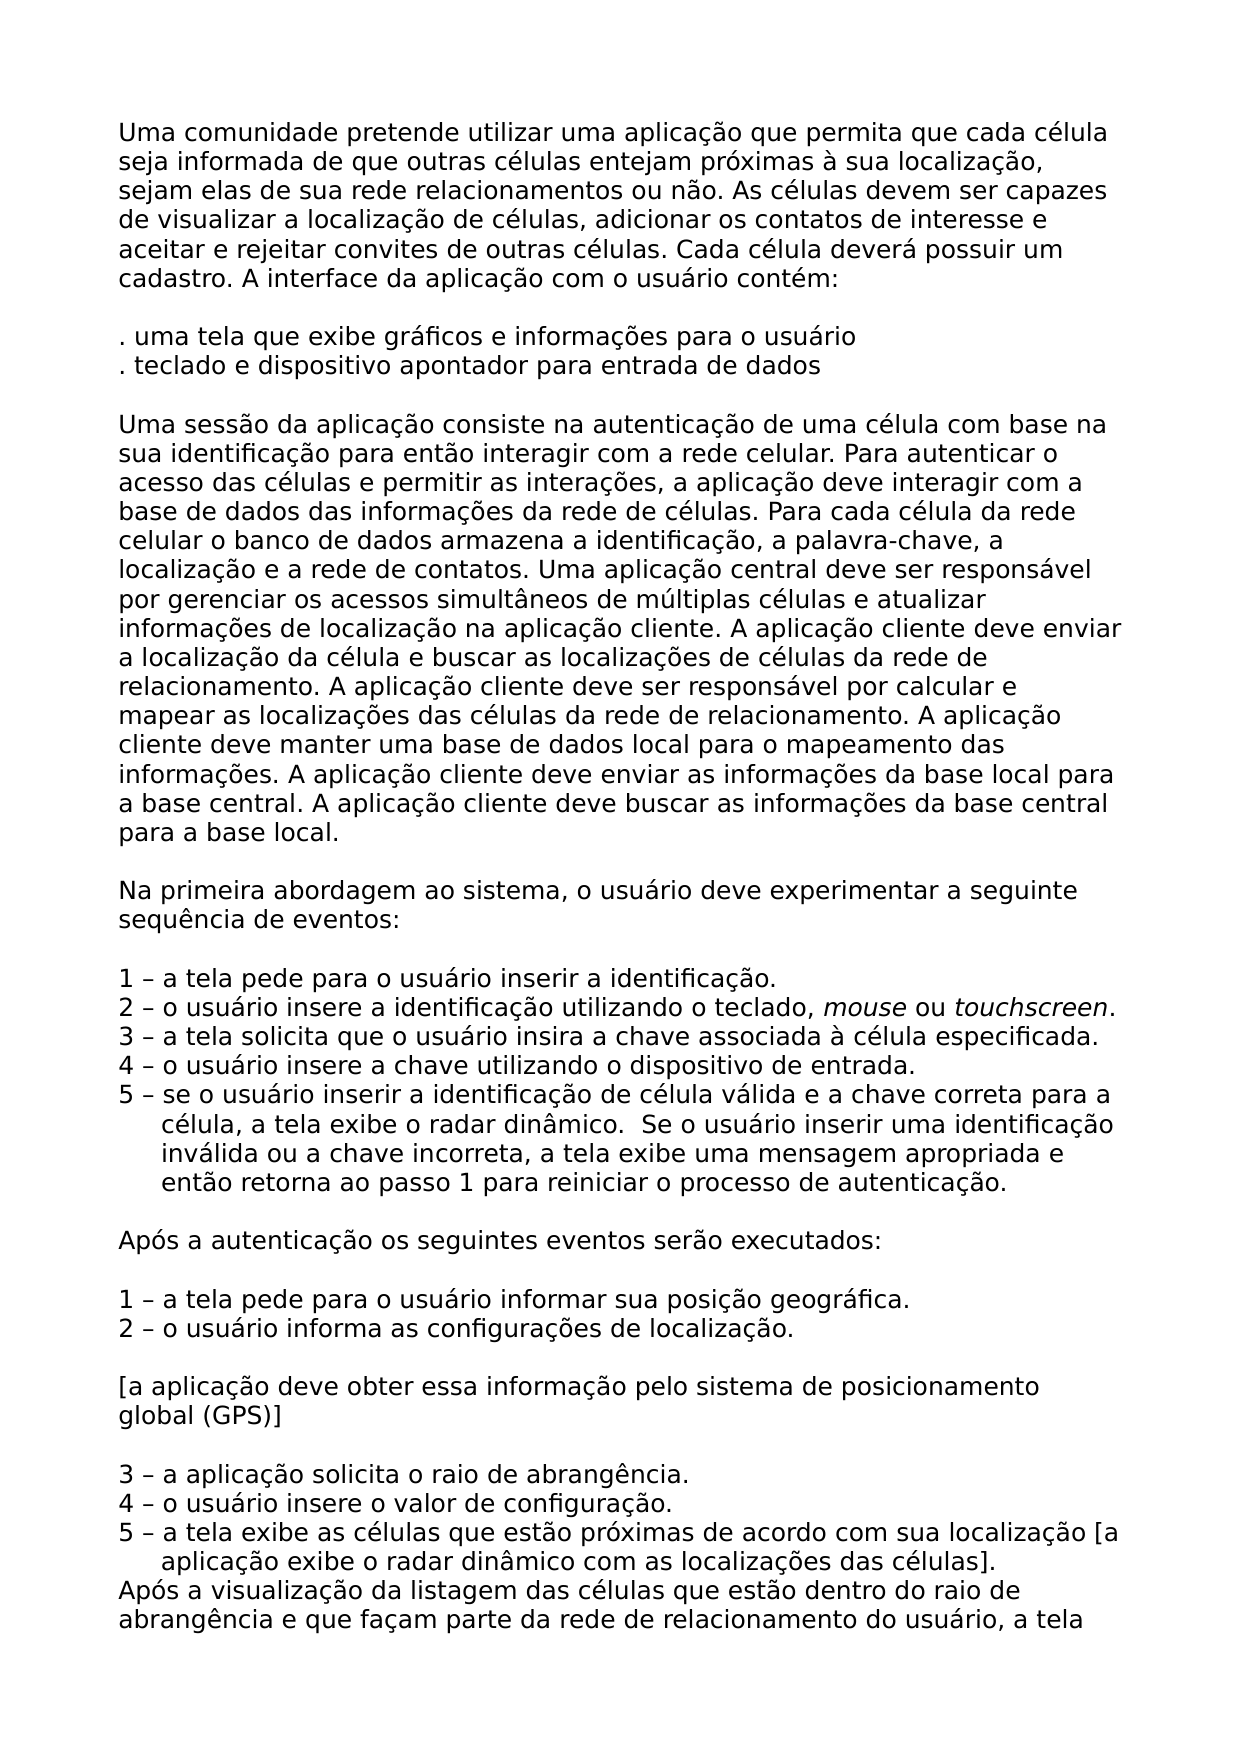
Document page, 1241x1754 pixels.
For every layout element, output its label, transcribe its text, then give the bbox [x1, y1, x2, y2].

text 1 – a tela pede para o usuário informar sua posição geográfica. [118, 1285, 1122, 1314]
text 2 – o usuário informa as configurações de localização. [118, 1314, 1122, 1343]
text 3 – a tela solicita que o usuário insira a chave associada à célula especificada. [118, 1022, 1122, 1051]
text 1 – a tela pede para o usuário inserir a identificação. [118, 964, 1122, 993]
text 4 – o usuário insere a chave utilizando o dispositivo de entrada. [118, 1051, 1122, 1081]
text 3 – a aplicação solicita o raio de abrangência. [118, 1460, 1122, 1489]
text 2 – o usuário insere a identificação utilizando o teclado, mouse ou touchscreen. [118, 993, 1122, 1022]
text Uma comunidade pretende utilizar uma aplicação que permita que cada célula seja informada de que outras células entejam próximas à sua localização, sejam elas de sua rede relacionamentos ou não. As células devem ser capazes de visualizar a localização de células, adicionar os contatos de interesse e aceitar e rejeitar convites de outras células. Cada célula deverá possuir um cadastro. A interface da aplicação com o usuário contém: [118, 118, 1122, 293]
text . uma tela que exibe gráficos e informações para o usuário [118, 322, 1122, 351]
text Na primeira abordagem ao sistema, o usuário deve experimentar a seguinte sequência de eventos: [118, 876, 1122, 935]
text Uma sessão da aplicação consiste na autenticação de uma célula com base na sua identificação para então interagir com a rede celular. Para autenticar o acesso das células e permitir as interações, a aplicação deve interagir com a base de dados das informações da rede de células. Para cada célula da rede celular o banco de dados armazena a identificação, a palavra-chave, a localização e a rede de contatos. Uma aplicação central deve ser responsável por gerenciar os acessos simultâneos de múltiplas células e atualizar informações de localização na aplicação cliente. A aplicação cliente deve enviar a localização da célula e buscar as localizações de células da rede de relacionamento. A aplicação cliente deve ser responsável por calcular e mapear as localizações das células da rede de relacionamento. A aplicação cliente deve manter uma base de dados local para o mapeamento das informações. A aplicação cliente deve enviar as informações da base local para a base central. A aplicação cliente deve buscar as informações da base central para a base local. [118, 410, 1122, 847]
text Após a visualização da listagem das células que estão dentro do raio de abrangência e que façam parte da rede de relacionamento do usuário, a tela [118, 1576, 1122, 1635]
text 4 – o usuário insere o valor de configuração. [118, 1489, 1122, 1518]
text [a aplicação deve obter essa informação pelo sistema de posicionamento global (GPS)] [118, 1372, 1122, 1431]
text 5 – a tela exibe as células que estão próximas de acordo com sua localização [a aplicação exibe o radar dinâmico com as localizações das células]. [118, 1518, 1122, 1576]
text Após a autenticação os seguintes eventos serão executados: [118, 1226, 1122, 1256]
text 5 – se o usuário inserir a identificação de célula válida e a chave correta para a célula, a tela exibe o radar dinâmico. Se o usuário inserir uma identificação inválida ou a chave incorreta, a tela exibe uma mensagem apropriada e então retorna ao passo 1 para reiniciar o processo de autenticação. [118, 1081, 1122, 1197]
text . teclado e dispositivo apontador para entrada de dados [118, 351, 1122, 381]
